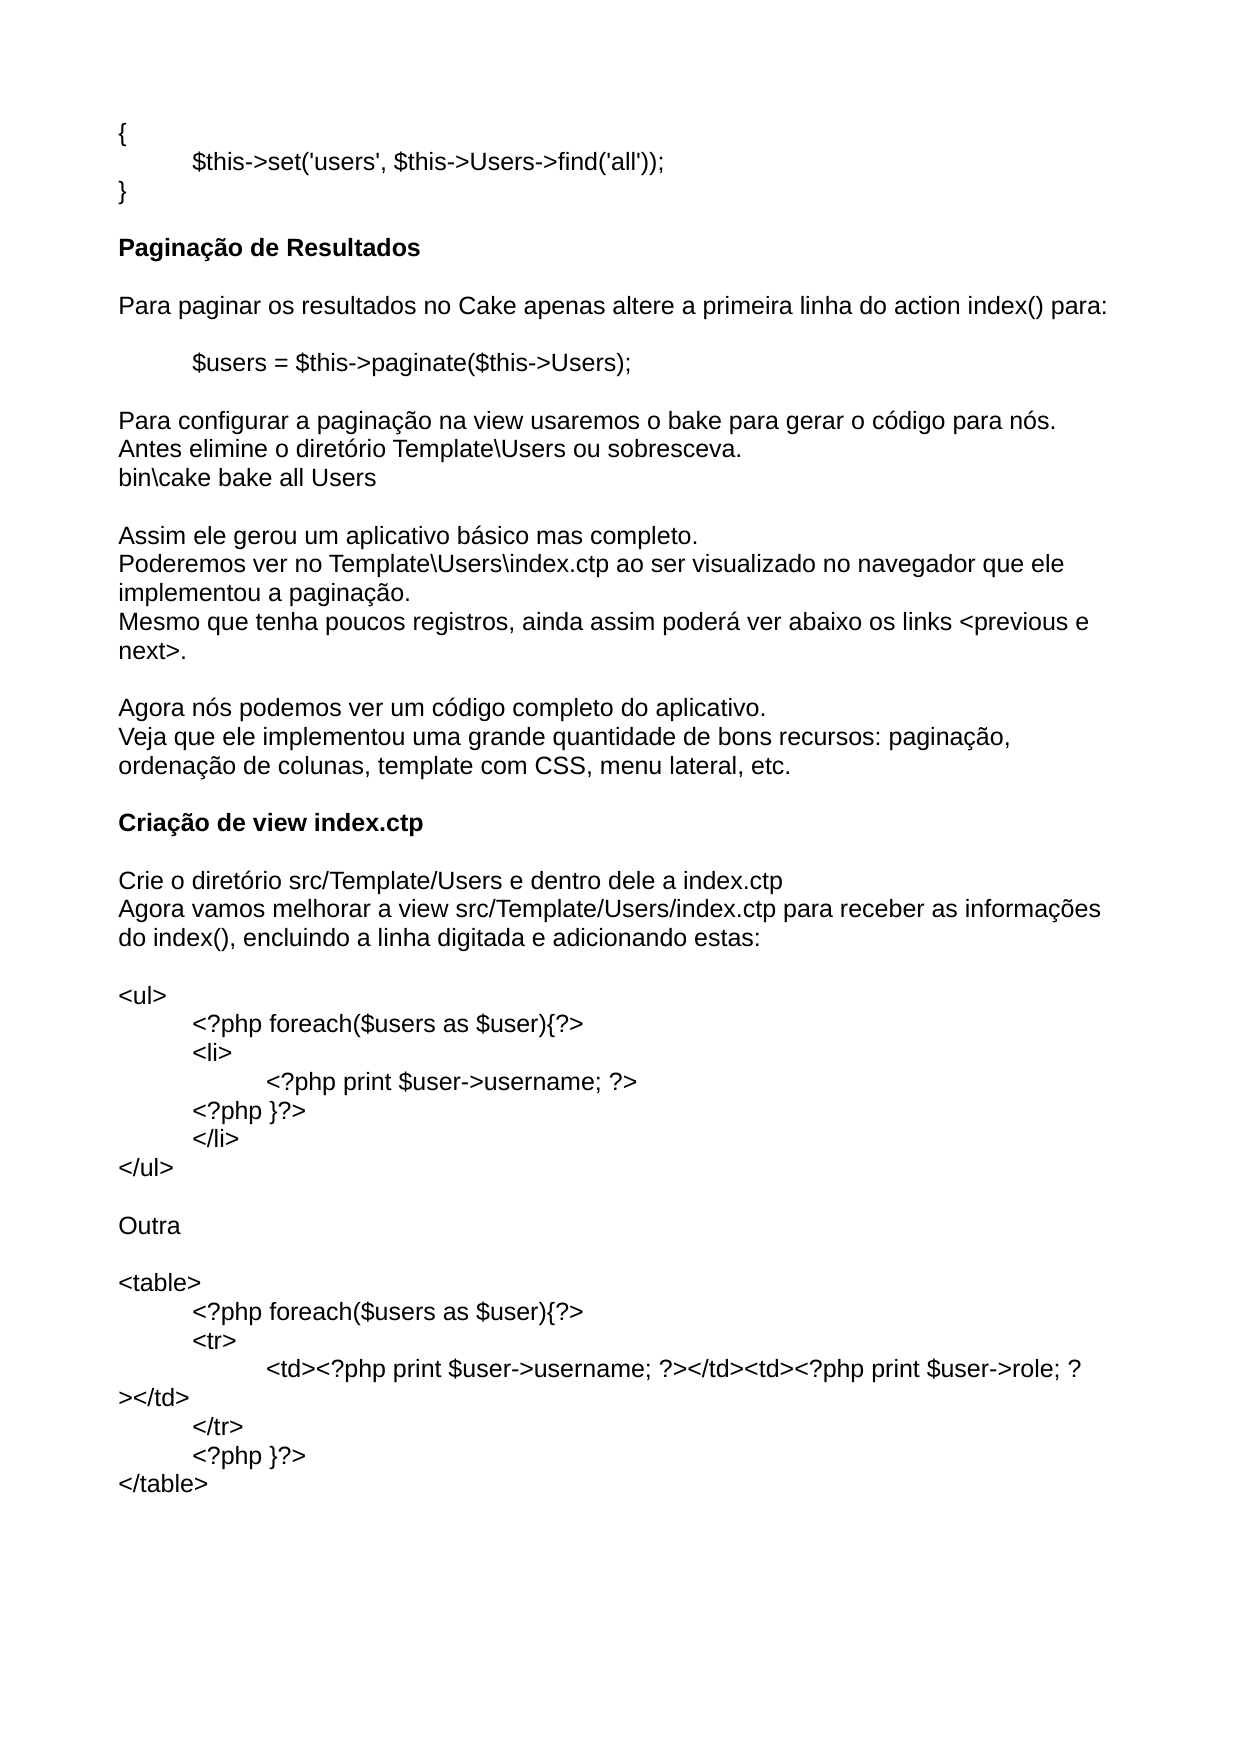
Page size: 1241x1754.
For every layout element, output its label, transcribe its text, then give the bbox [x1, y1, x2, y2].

text <td><?php print $user->username; ?></td><td><?php print $user->role; ?></td> [118, 1354, 1122, 1412]
text </tr> [118, 1412, 1122, 1441]
text Mesmo que tenha poucos registros, ainda assim poderá ver abaixo os links <previous e next>. [118, 607, 1122, 664]
text Para configurar a paginação na view usaremos o bake para gerar o código para nós. [118, 406, 1122, 434]
text bin\cake bake all Users [118, 463, 1122, 492]
text Outra [118, 1211, 1122, 1239]
text <?php }?> [118, 1096, 1122, 1124]
text <?php foreach($users as $user){?> [118, 1297, 1122, 1326]
text { [118, 118, 1122, 147]
text </li> [118, 1124, 1122, 1153]
text <ul> [118, 981, 1122, 1009]
text <li> [118, 1038, 1122, 1067]
text Criação de view index.ctp [118, 808, 1122, 837]
text Paginação de Resultados [118, 233, 1122, 262]
text <table> [118, 1268, 1122, 1297]
text <tr> [118, 1326, 1122, 1354]
text Agora vamos melhorar a view src/Template/Users/index.ctp para receber as informações do index(), encluindo a linha digitada e adicionando estas: [118, 894, 1122, 952]
text </table> [118, 1469, 1122, 1498]
text </ul> [118, 1153, 1122, 1182]
text $users = $this->paginate($this->Users); [118, 348, 1122, 377]
text <?php }?> [118, 1441, 1122, 1469]
text $this->set('users', $this->Users->find('all')); [118, 147, 1122, 176]
text <?php foreach($users as $user){?> [118, 1009, 1122, 1038]
text Veja que ele implementou uma grande quantidade de bons recursos: paginação, ordenação de colunas, template com CSS, menu lateral, etc. [118, 722, 1122, 779]
text Para paginar os resultados no Cake apenas altere a primeira linha do action index() para: [118, 291, 1122, 319]
text } [118, 176, 1122, 204]
text <?php print $user->username; ?> [118, 1067, 1122, 1096]
text Assim ele gerou um aplicativo básico mas completo. [118, 521, 1122, 549]
text Antes elimine o diretório Template\Users ou sobresceva. [118, 434, 1122, 463]
text Agora nós podemos ver um código completo do aplicativo. [118, 693, 1122, 722]
text Crie o diretório src/Template/Users e dentro dele a index.ctp [118, 866, 1122, 894]
text Poderemos ver no Template\Users\index.ctp ao ser visualizado no navegador que ele implementou a paginação. [118, 549, 1122, 607]
